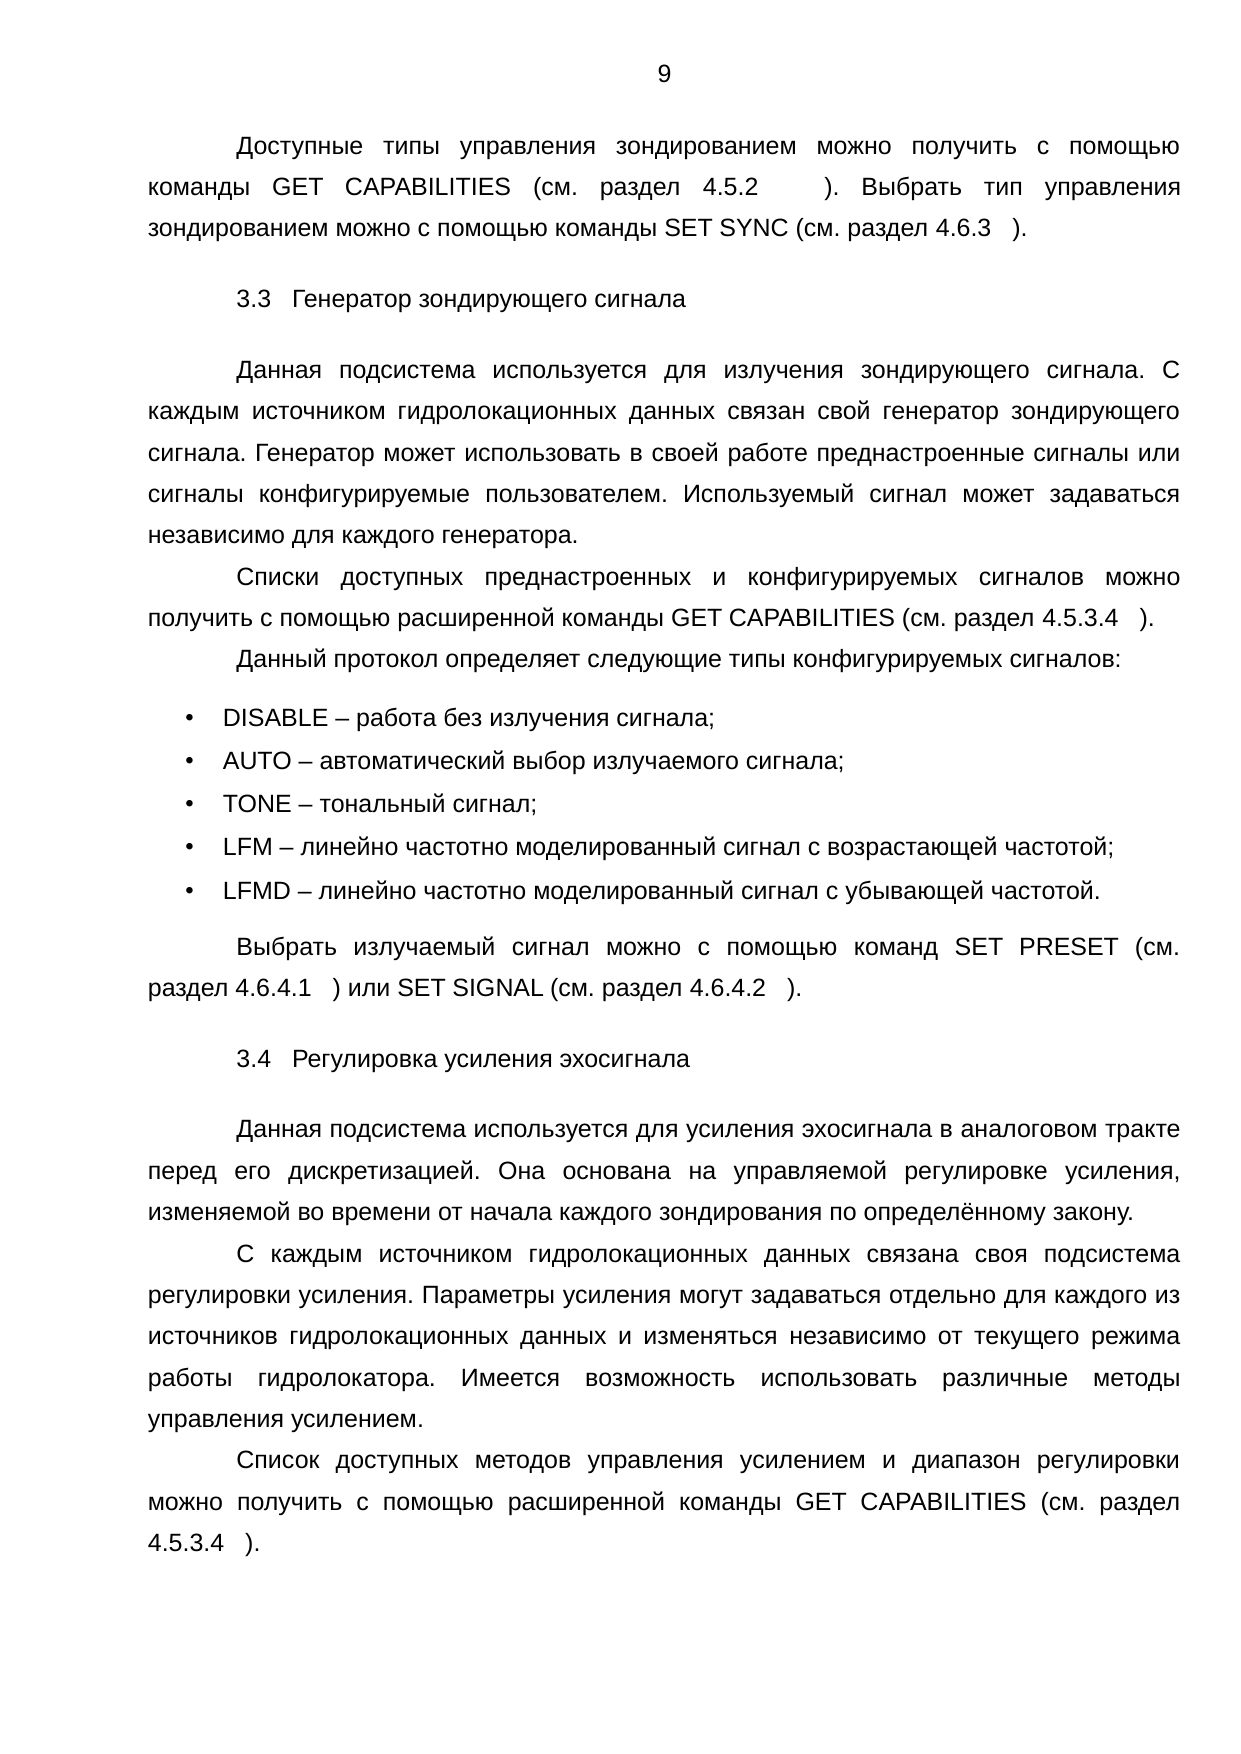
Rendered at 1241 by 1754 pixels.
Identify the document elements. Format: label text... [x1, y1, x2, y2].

text Доступные типы управления зондированием можно получить с помощью команды GET CAPABILITIES (см. раздел 4.5.2). Выбрать тип управления зондированием можно с помощью команды SET SYNC (см. раздел 4.6.3). [148, 118, 1181, 242]
list LFMD – линейно частотно моделированный сигнал с убывающей частотой. [185, 876, 1181, 904]
text Данная подсистема используется для излучения зондирующего сигнала. С каждым источником гидролокационных данных связан свой генератор зондирующего сигнала. Генератор может использовать в своей работе преднастроенные сигналы или сигналы конфигурируемые пользователем. Используемый сигнал может задаваться независимо для каждого генератора. [148, 342, 1181, 549]
subtitle Генератор зондирующего сигнала [148, 272, 1181, 313]
list TONE – тональный сигнал; [185, 789, 1181, 818]
text Данный протокол определяет следующие типы конфигурируемых сигналов: [148, 632, 1181, 673]
list LFM – линейно частотно моделированный сигнал с возрастающей частотой; [185, 832, 1181, 861]
subtitle Регулировка усиления эхосигнала [148, 1031, 1181, 1072]
text Список доступных методов управления усилением и диапазон регулировки можно получить с помощью расширенной команды GET CAPABILITIES (см. раздел 4.5.3.4). [148, 1433, 1181, 1557]
list DISABLE – работа без излучения сигнала; [185, 703, 1181, 732]
text Списки доступных преднастроенных и конфигурируемых сигналов можно получить с помощью расширенной команды GET CAPABILITIES (см. раздел 4.5.3.4). [148, 549, 1181, 632]
text С каждым источником гидролокационных данных связана своя подсистема регулировки усиления. Параметры усиления могут задаваться отдельно для каждого из источников гидролокационных данных и изменяться независимо от текущего режима работы гидролокатора. Имеется возможность использовать различные методы управления усилением. [148, 1226, 1181, 1433]
list AUTO – автоматический выбор излучаемого сигнала; [185, 746, 1181, 775]
text Данная подсистема используется для усиления эхосигнала в аналоговом тракте перед его дискретизацией. Она основана на управляемой регулировке усиления, изменяемой во времени от начала каждого зондирования по определённому закону. [148, 1102, 1181, 1226]
text Выбрать излучаемый сигнал можно с помощью команд SET PRESET (см. раздел 4.6.4.1) или SET SIGNAL (см. раздел 4.6.4.2). [148, 919, 1181, 1002]
